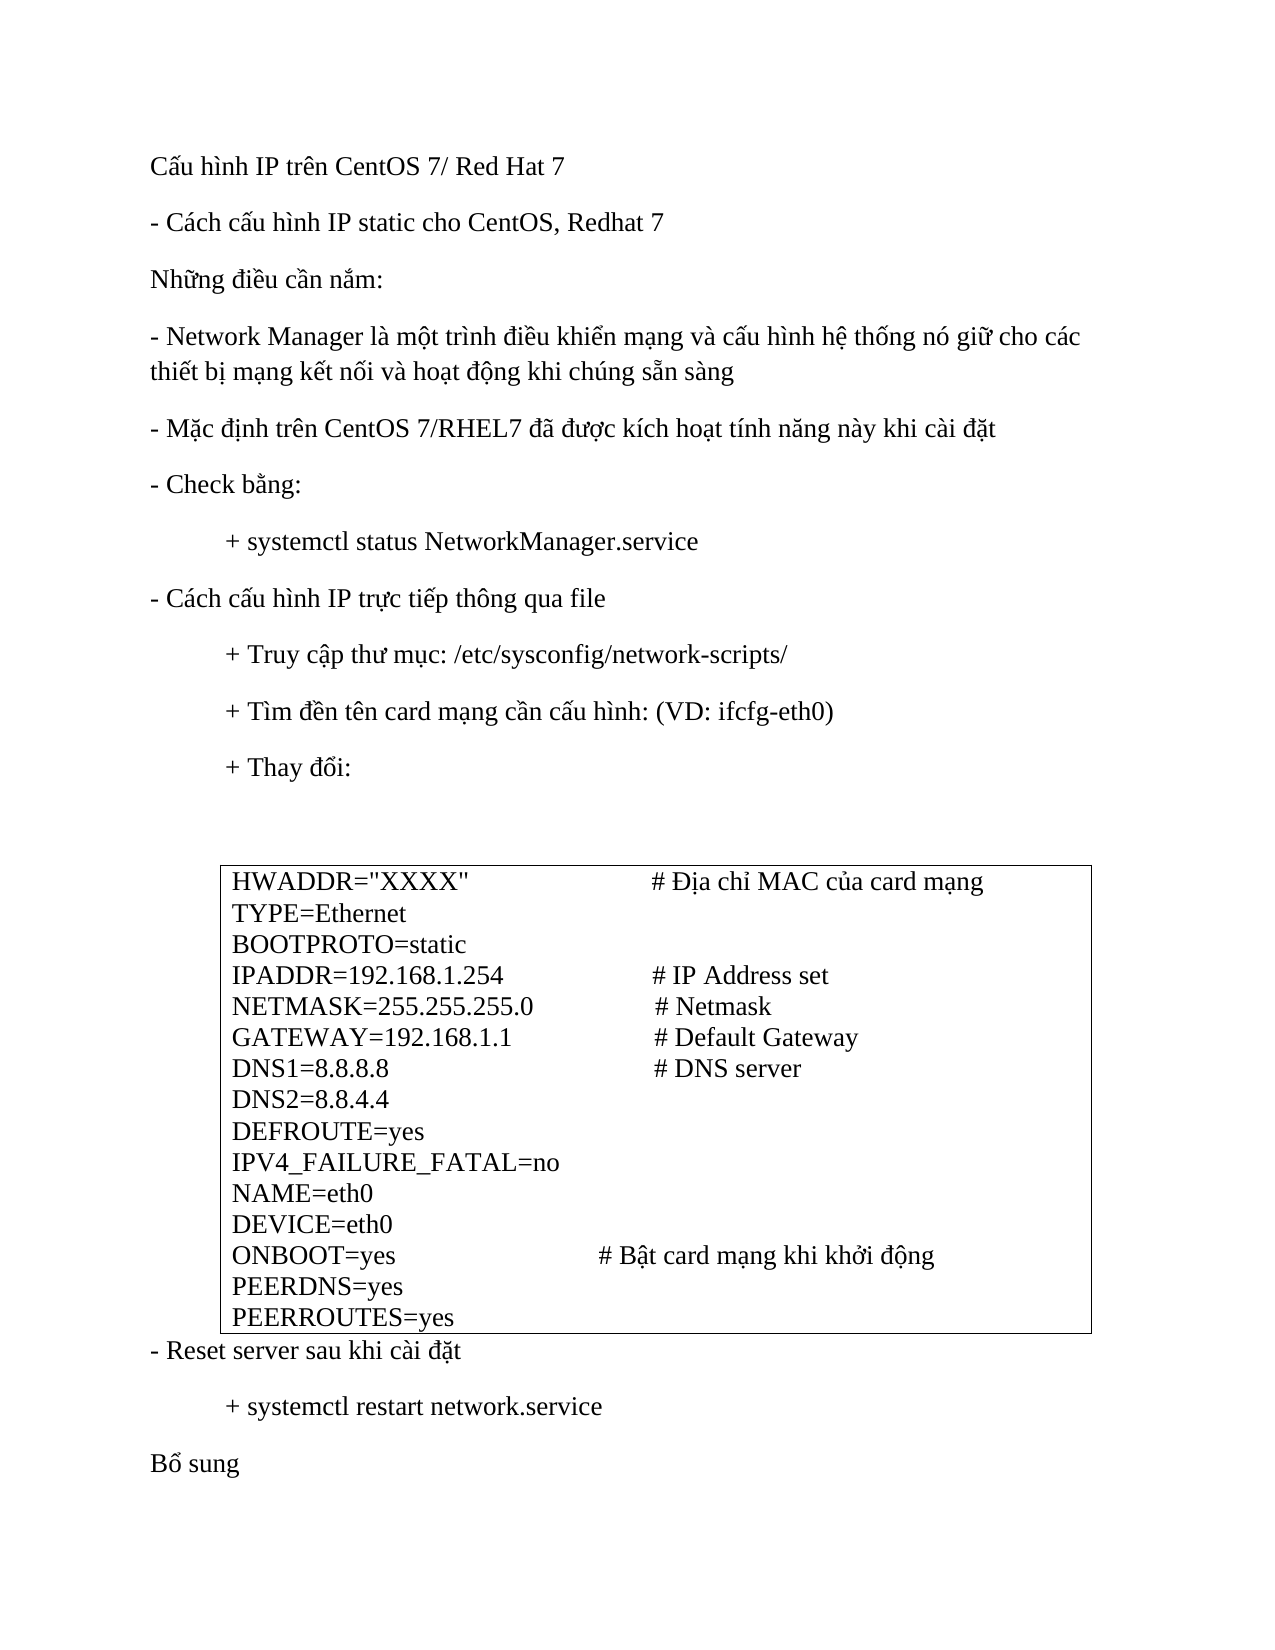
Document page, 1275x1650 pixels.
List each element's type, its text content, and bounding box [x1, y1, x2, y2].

text Cấu hình IP trên CentOS 7/ Red Hat 7 [150, 150, 1125, 181]
text - Reset server sau khi cài đặt [150, 1334, 1125, 1365]
text + Truy cập thư mục: /etc/sysconfig/network-scripts/ [150, 638, 1125, 669]
text - Cách cấu hình IP trực tiếp thông qua file [150, 582, 1125, 613]
text + Thay đổi: [150, 751, 1125, 782]
text - Mặc định trên CentOS 7/RHEL7 đã được kích hoạt tính năng này khi cài đặt [150, 412, 1125, 443]
text - Cách cấu hình IP static cho CentOS, Redhat 7 [150, 207, 1125, 238]
text - Network Manager là một trình điều khiển mạng và cấu hình hệ thống nó giữ cho các thiết bị mạng kết nối và hoạt động khi chúng sẵn sàng [150, 320, 1125, 387]
text Những điều cần nắm: [150, 263, 1125, 294]
text Bổ sung [150, 1447, 1125, 1478]
text + Tìm đền tên card mạng cần cấu hình: (VD: ifcfg-eth0) [150, 695, 1125, 726]
text - Check bằng: [150, 468, 1125, 500]
text + systemctl restart network.service [150, 1390, 1125, 1421]
text + systemctl status NetworkManager.service [150, 525, 1125, 556]
table_header HWADDR="XXXX" # Địa chỉ MAC của card mạng TYPE=Ethernet BOOTPROTO=static IPADDR=192.168.1.254 # IP Address set NETMASK=255.255.255.0 # Netmask GATEWAY=192.168.1.1 # Default Gateway DNS1=8.8.8.8 # DNS server DNS2=8.8.4.4 DEFROUTE=yes IPV4_FAILURE_FATAL=no NAME=eth0 DEVICE=eth0 ONBOOT=yes # Bật card mạng khi khởi động PEERDNS=yes PEERROUTES=yes [221, 866, 1091, 1333]
